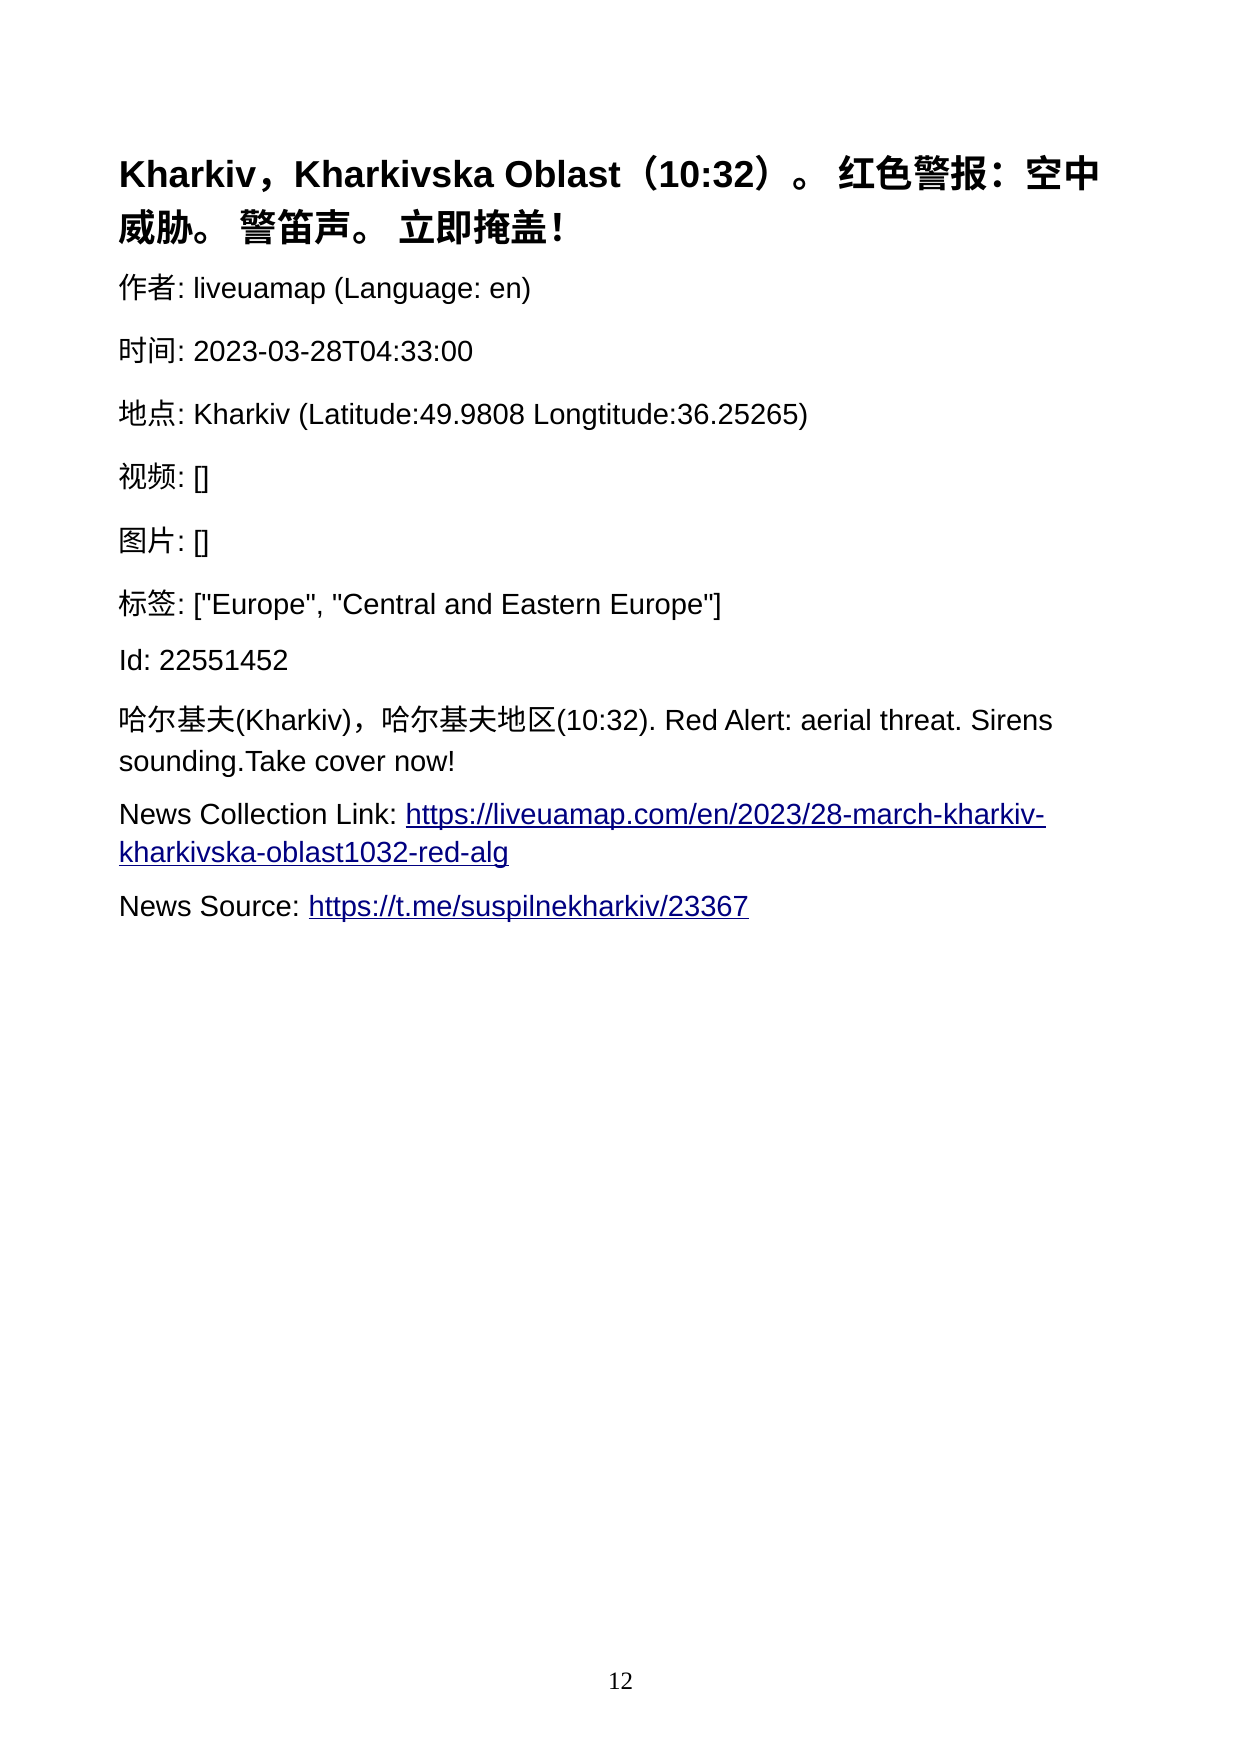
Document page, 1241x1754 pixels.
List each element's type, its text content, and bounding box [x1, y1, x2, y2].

text 图片: [] [118, 517, 1122, 559]
text 标签: ["Europe", "Central and Eastern Europe"] [118, 580, 1122, 622]
text 作者: liveuamap (Language: en) [118, 264, 1122, 307]
text News Source: https://t.me/suspilnekharkiv/23367 [118, 888, 1122, 922]
text 视频: [] [118, 454, 1122, 496]
text Id: 22551452 [118, 643, 1122, 677]
text 时间: 2023-03-28T04:33:00 [118, 328, 1122, 370]
text 地点: Kharkiv (Latitude:49.9808 Longtitude:36.25265) [118, 391, 1122, 433]
text News Collection Link: https://liveuamap.com/en/2023/28-march-kharkiv-kharkivska-oblast1032-red-alg [118, 797, 1122, 869]
subtitle Kharkiv，Kharkivska Oblast（10:32）。 红色警报：空中威胁。 警笛声。 立即掩盖！ [118, 143, 1122, 252]
text 哈尔基夫(Kharkiv)，哈尔基夫地区(10:32). Red Alert: aerial threat. Sirens sounding.Take cover now! [118, 696, 1122, 777]
